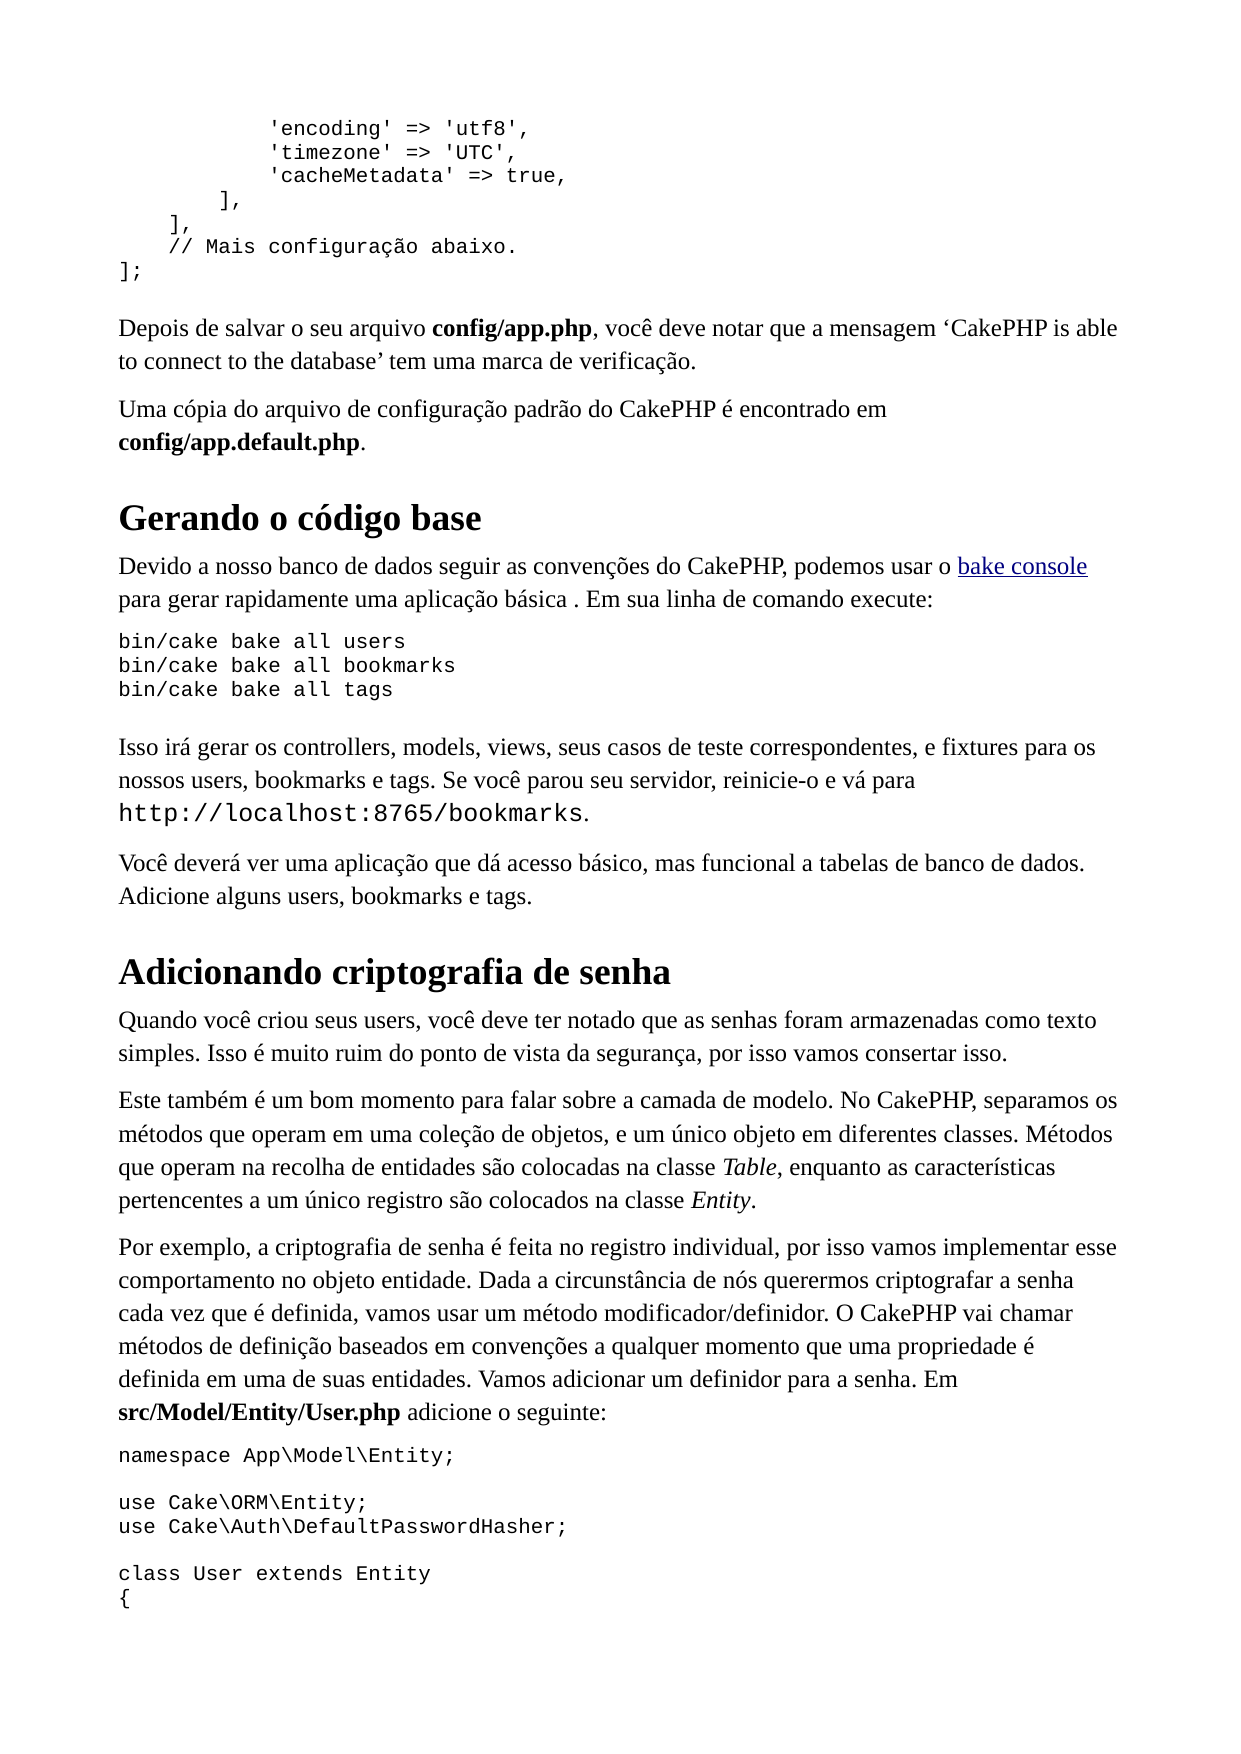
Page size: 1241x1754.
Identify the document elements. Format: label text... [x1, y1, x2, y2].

text Isso irá gerar os controllers, models, views, seus casos de teste correspondentes, e fixtures para os nossos users, bookmarks e tags. Se você parou seu servidor, reinicie-o e vá para http://localhost:8765/bookmarks. [118, 732, 1122, 829]
text 'cacheMetadata' => true, [118, 165, 1122, 189]
subtitle Gerando o código base [118, 495, 1122, 538]
text Por exemplo, a criptografia de senha é feita no registro individual, por isso vamos implementar esse comportamento no objeto entidade. Dada a circunstância de nós querermos criptografar a senha cada vez que é definida, vamos usar um método modificador/definidor. O CakePHP vai chamar métodos de definição baseados em convenções a qualquer momento que uma propriedade é definida em uma de suas entidades. Vamos adicionar um definidor para a senha. Em src/Model/Entity/User.php adicione o seguinte: [118, 1232, 1122, 1426]
text use Cake\ORM\Entity; [118, 1492, 1122, 1516]
text Devido a nosso banco de dados seguir as convenções do CakePHP, podemos usar o bake console para gerar rapidamente uma aplicação básica . Em sua linha de comando execute: [118, 551, 1122, 613]
text Este também é um bom momento para falar sobre a camada de modelo. No CakePHP, separamos os métodos que operam em uma coleção de objetos, e um único objeto em diferentes classes. Métodos que operam na recolha de entidades são colocadas na classe Table, enquanto as características pertencentes a um único registro são colocados na classe Entity. [118, 1086, 1122, 1213]
text bin/cake bake all tags [118, 679, 1122, 702]
text Você deverá ver uma aplicação que dá acesso básico, mas funcional a tabelas de banco de dados. Adicione alguns users, bookmarks e tags. [118, 848, 1122, 910]
text ], [118, 213, 1122, 236]
text bin/cake bake all bookmarks [118, 655, 1122, 679]
text Uma cópia do arquivo de configuração padrão do CakePHP é encontrado em config/app.default.php. [118, 394, 1122, 456]
text use Cake\Auth\DefaultPasswordHasher; [118, 1516, 1122, 1539]
text // Mais configuração abaixo. [118, 236, 1122, 260]
text 'encoding' => 'utf8', [118, 118, 1122, 142]
text Depois de salvar o seu arquivo config/app.php, você deve notar que a mensagem ‘CakePHP is able to connect to the database’ tem uma marca de verificação. [118, 313, 1122, 375]
text Quando você criou seus users, você deve ter notado que as senhas foram armazenadas como texto simples. Isso é muito ruim do ponto de vista da segurança, por isso vamos consertar isso. [118, 1005, 1122, 1067]
text ]; [118, 260, 1122, 284]
text bin/cake bake all users [118, 631, 1122, 655]
text class User extends Entity [118, 1563, 1122, 1587]
subtitle Adicionando criptografia de senha [118, 949, 1122, 992]
text 'timezone' => 'UTC', [118, 142, 1122, 165]
text ], [118, 189, 1122, 213]
text { [118, 1587, 1122, 1611]
text namespace App\Model\Entity; [118, 1445, 1122, 1469]
